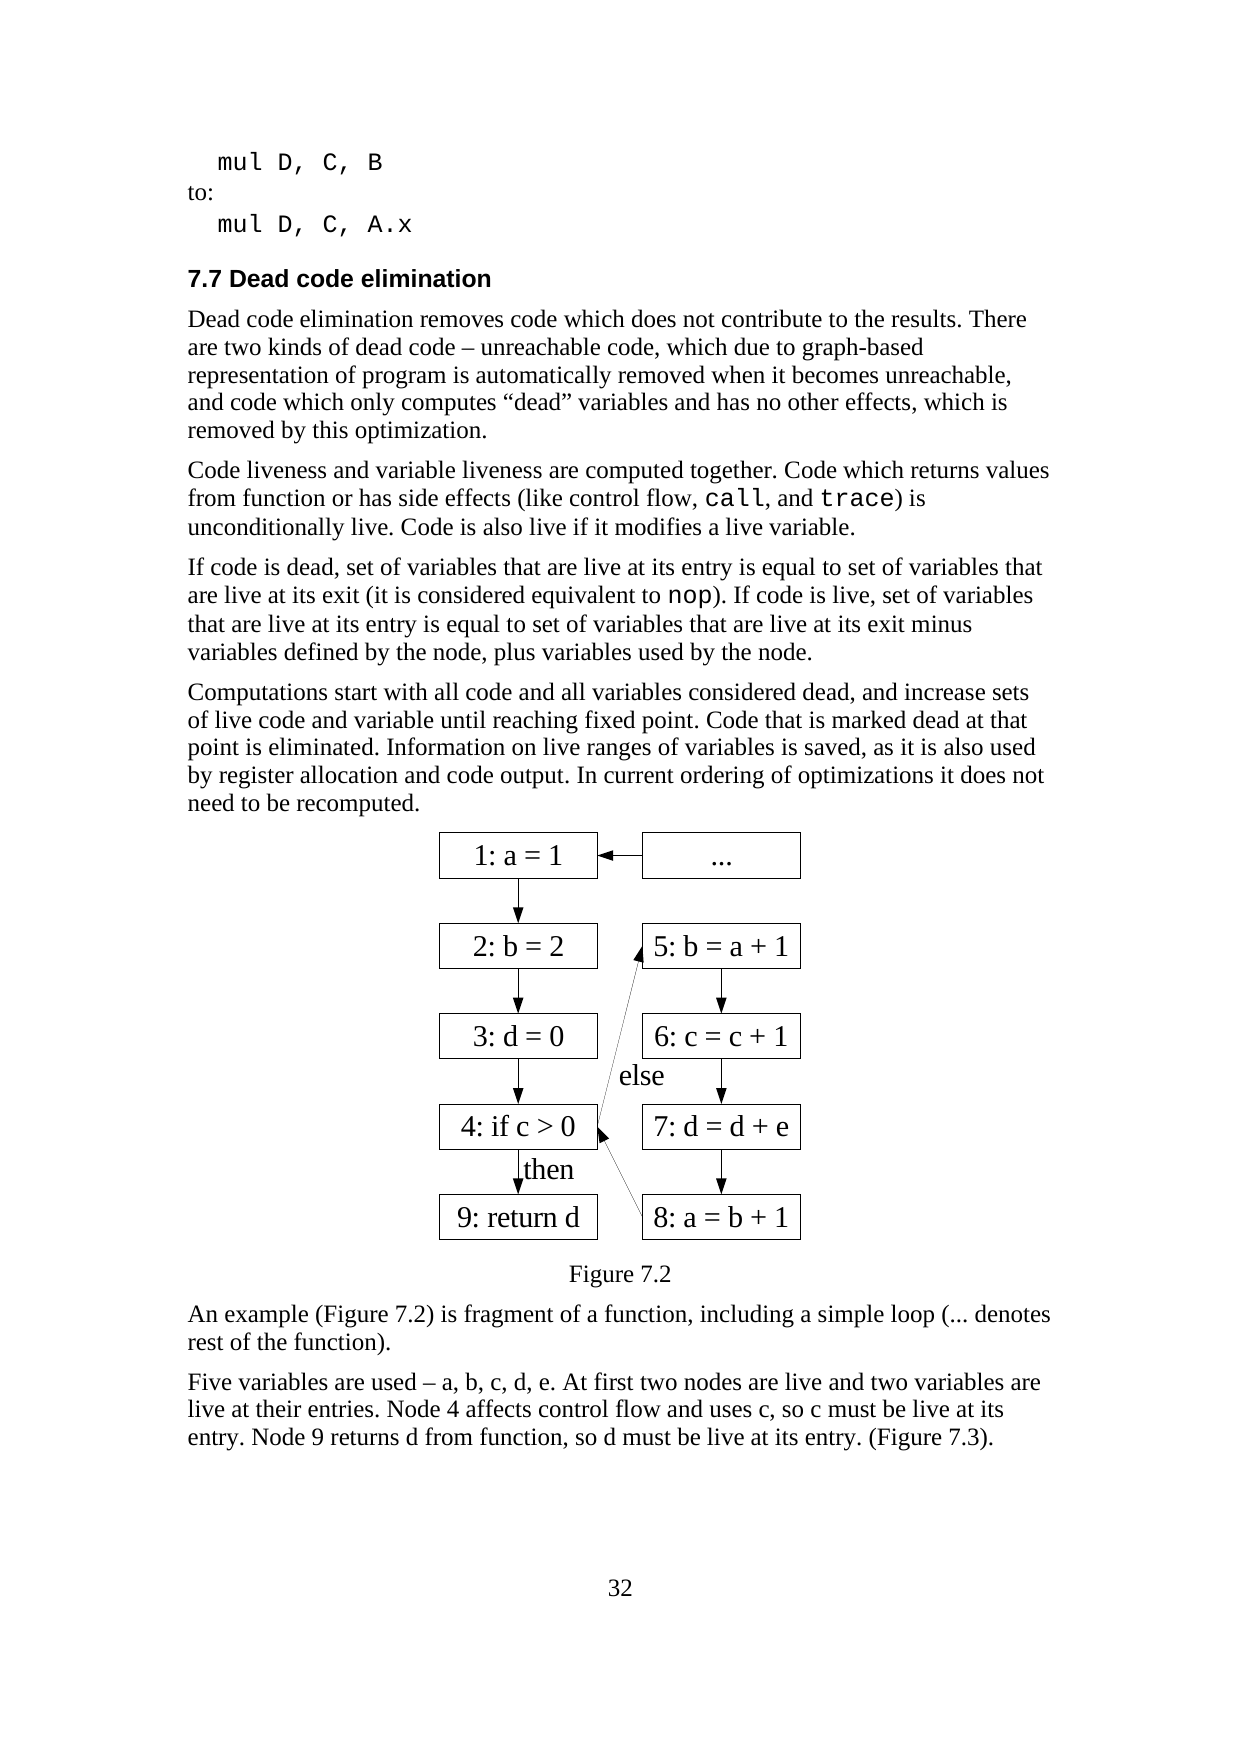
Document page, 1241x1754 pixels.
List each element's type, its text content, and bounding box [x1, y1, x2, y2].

text mul D, C, A.x [187, 212, 1053, 240]
text Code liveness and variable liveness are computed together. Code which returns values from function or has side effects (like control flow, call, and trace) is unconditionally live. Code is also live if it modifies a live variable. [187, 456, 1053, 541]
text An example (Figure 7.2) is fragment of a function, including a simple loop (... denotes rest of the function). [187, 1300, 1053, 1356]
text Figure 7.2 [187, 1261, 1053, 1288]
text If code is dead, set of variables that are live at its entry is equal to set of variables that are live at its exit (it is considered equivalent to nop). If code is live, set of variables that are live at its entry is equal to set of variables that are live at its exit minus variables defined by the node, plus variables used by the node. [187, 553, 1053, 666]
text mul D, C, B [187, 150, 1053, 178]
subtitle 7.7 Dead code elimination [187, 265, 1053, 293]
text Dead code elimination removes code which does not contribute to the results. There are two kinds of dead code – unreachable code, which due to graph-based representation of program is automatically removed when it becomes unreachable, and code which only computes “dead” variables and has no other effects, which is removed by this optimization. [187, 305, 1053, 444]
text to: [187, 178, 1053, 206]
text Five variables are used – a, b, c, d, e. At first two nodes are live and two variables are live at their entries. Node 4 affects control flow and uses c, so c must be live at its entry. Node 9 returns d from function, so d must be live at its entry. (Figure 7.3). [187, 1368, 1053, 1451]
text Computations start with all code and all variables considered dead, and increase sets of live code and variable until reaching fixed point. Code that is marked dead at that point is eliminated. Information on live ranges of variables is saved, as it is also used by register allocation and code output. In current ordering of optimizations it does not need to be recomputed. [187, 678, 1053, 817]
